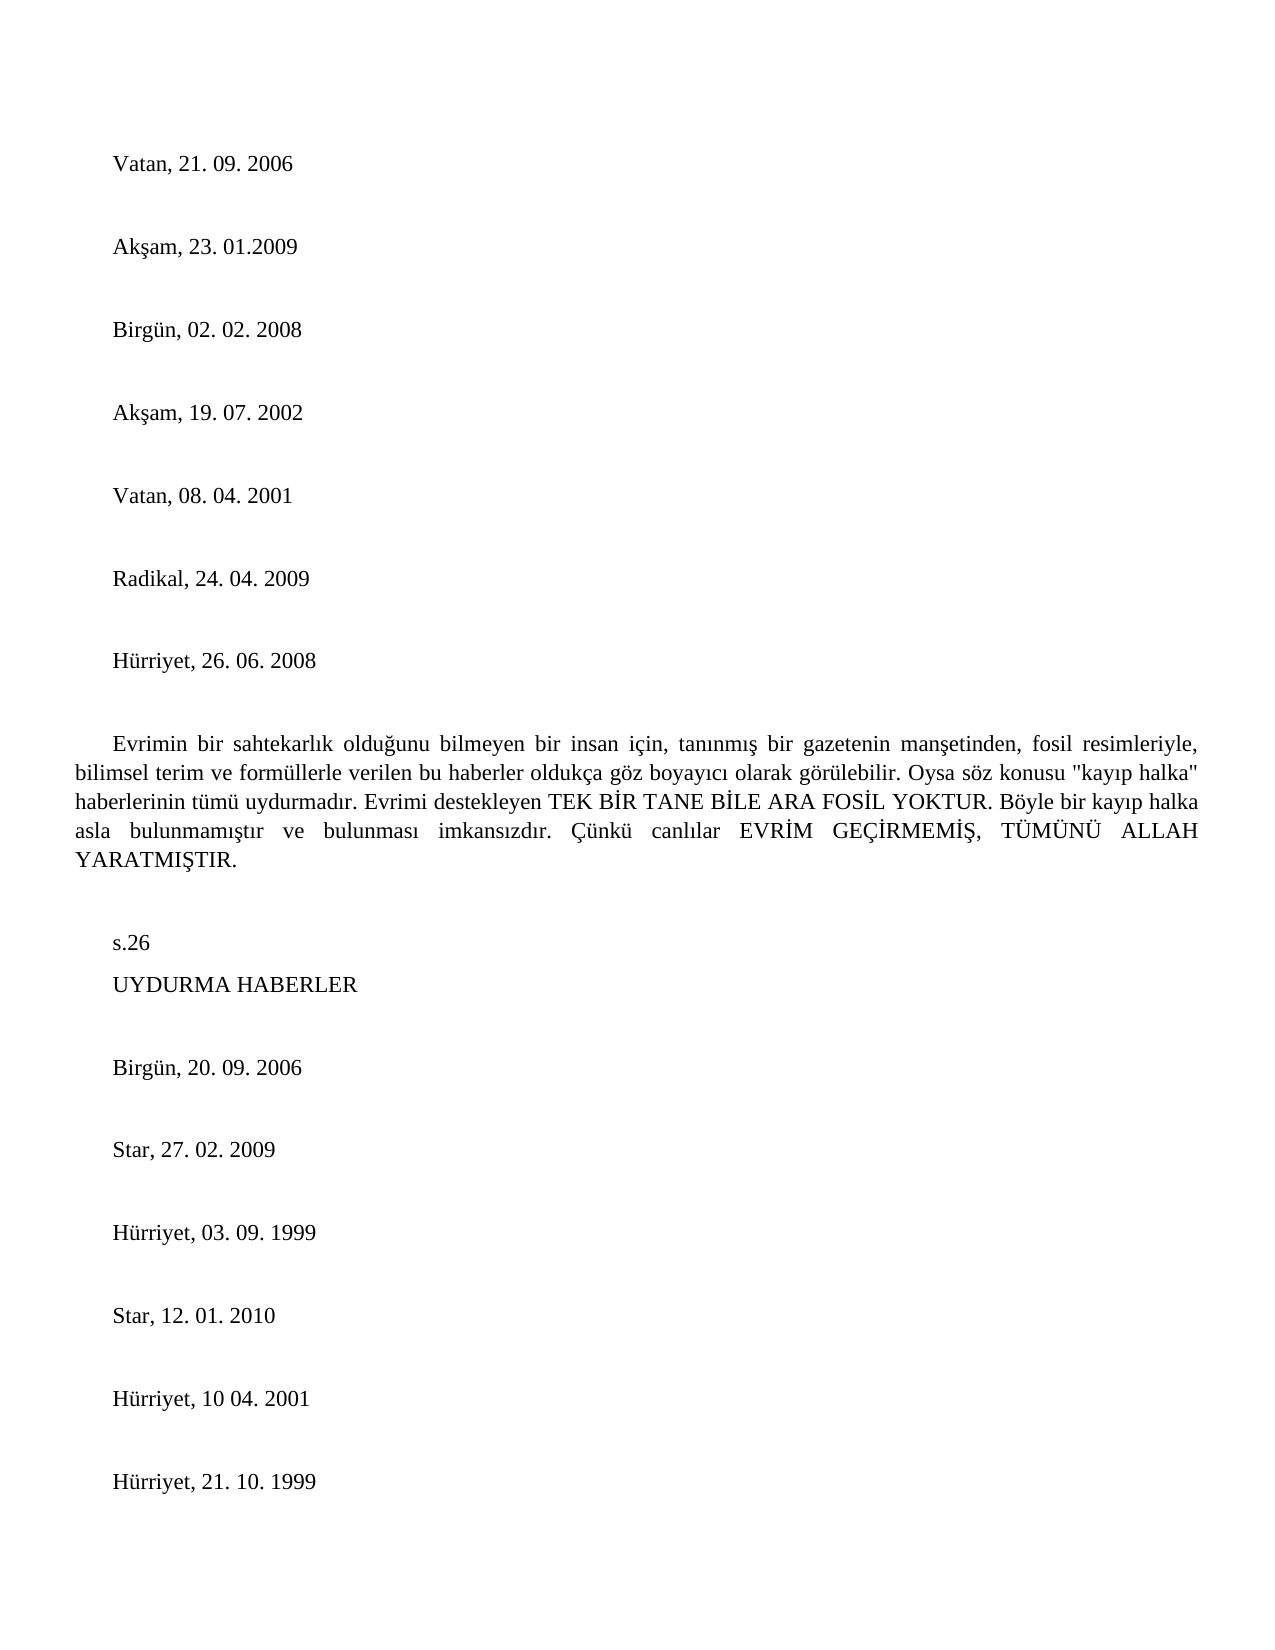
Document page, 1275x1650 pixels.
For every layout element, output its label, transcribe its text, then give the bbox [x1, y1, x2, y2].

text Hürriyet, 21. 10. 1999 [75, 1468, 1200, 1494]
text Akşam, 19. 07. 2002 [75, 399, 1200, 425]
text UYDURMA HABERLER [75, 971, 1200, 997]
text Vatan, 08. 04. 2001 [75, 482, 1200, 508]
text Star, 27. 02. 2009 [75, 1136, 1200, 1163]
text Radikal, 24. 04. 2009 [75, 564, 1200, 591]
text Birgün, 20. 09. 2006 [75, 1053, 1200, 1080]
text Star, 12. 01. 2010 [75, 1302, 1200, 1329]
text Akşam, 23. 01.2009 [75, 233, 1200, 259]
text s.26 [75, 929, 1200, 956]
text Hürriyet, 03. 09. 1999 [75, 1219, 1200, 1246]
text Vatan, 21. 09. 2006 [75, 150, 1200, 176]
text Evrimin bir sahtekarlık olduğunu bilmeyen bir insan için, tanınmış bir gazetenin manşetinden, fosil resimleriyle, bilimsel terim ve formüllerle verilen bu haberler oldukça göz boyayıcı olarak görülebilir. Oysa söz konusu "kayıp halka" haberlerinin tümü uydurmadır. Evrimi destekleyen TEK BİR TANE BİLE ARA FOSİL YOKTUR. Böyle bir kayıp halka asla bulunmamıştır ve bulunması imkansızdır. Çünkü canlılar EVRİM GEÇİRMEMİŞ, TÜMÜNÜ ALLAH YARATMIŞTIR. [75, 730, 1200, 873]
text Hürriyet, 10 04. 2001 [75, 1385, 1200, 1412]
text Hürriyet, 26. 06. 2008 [75, 647, 1200, 674]
text Birgün, 02. 02. 2008 [75, 316, 1200, 342]
